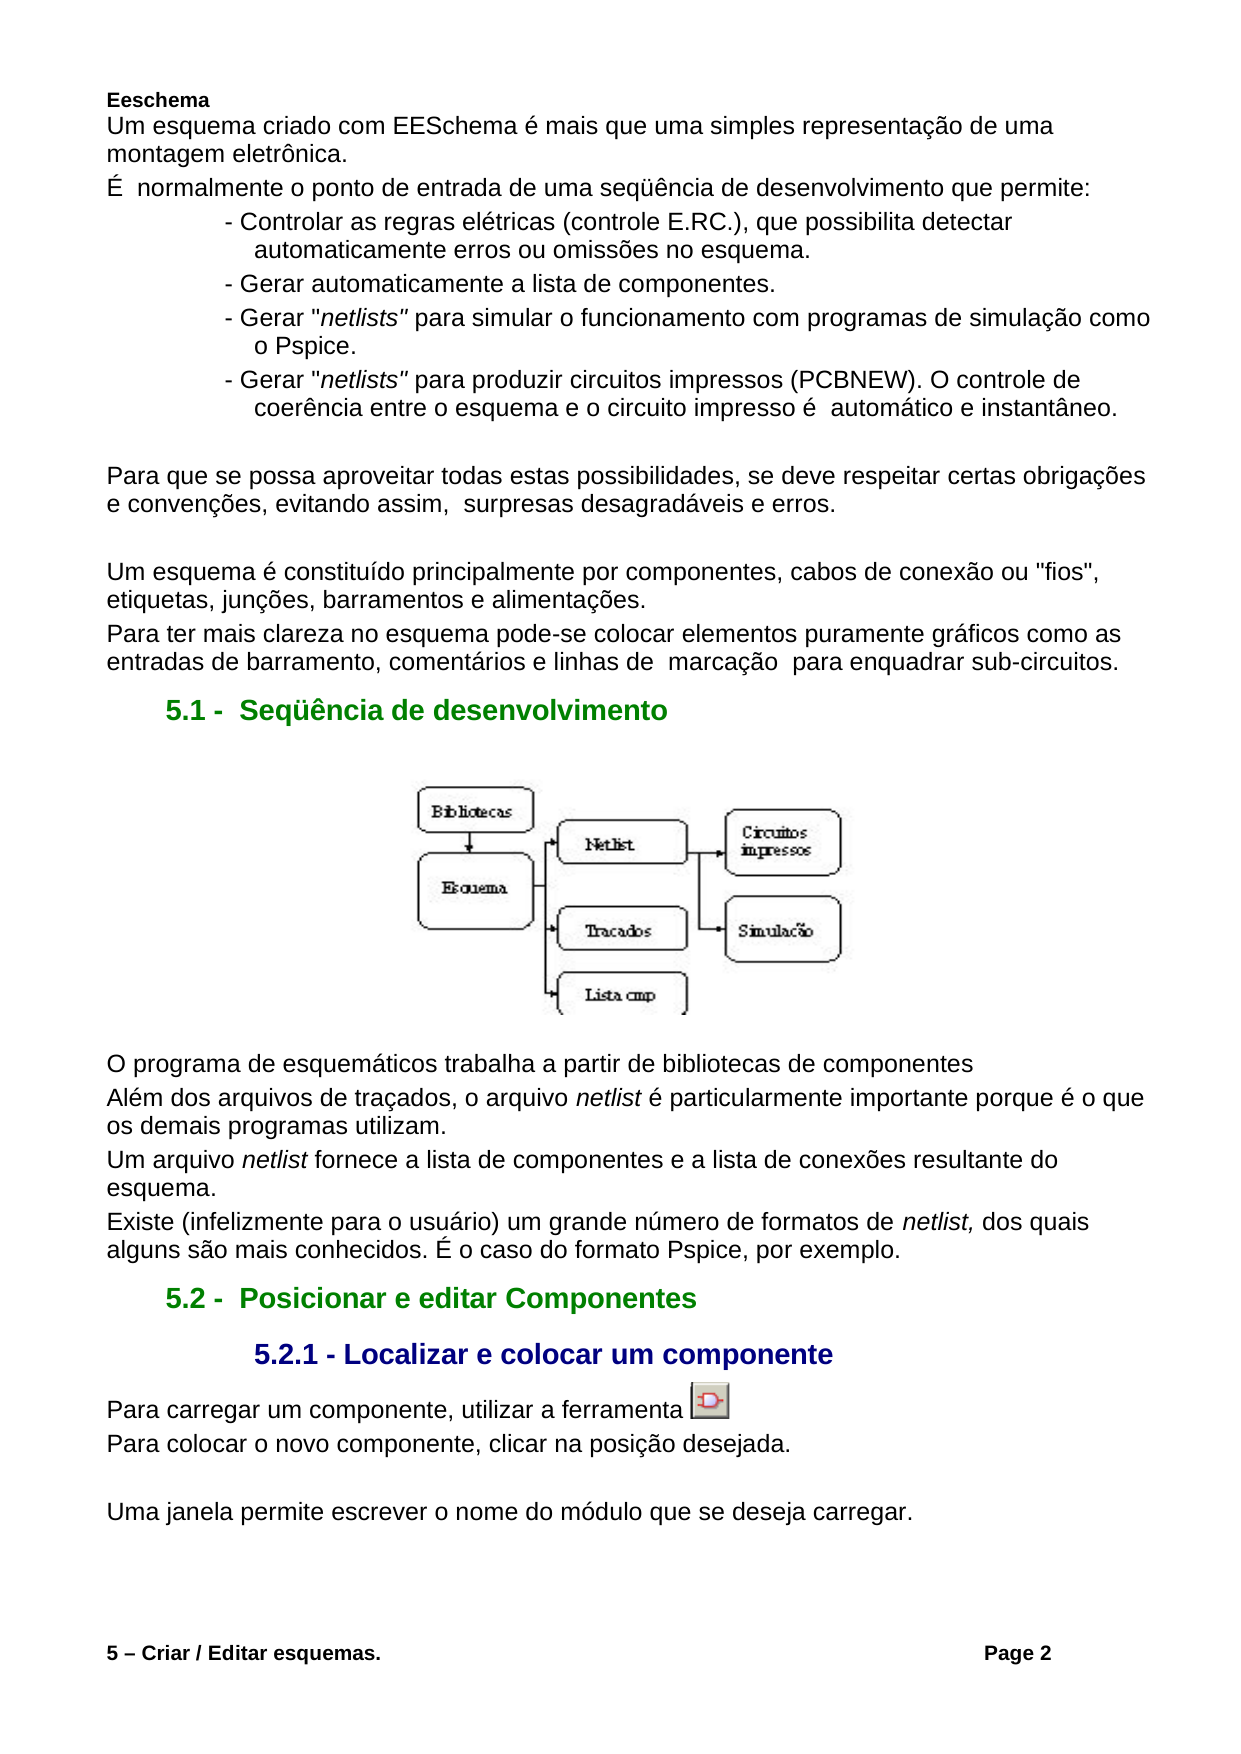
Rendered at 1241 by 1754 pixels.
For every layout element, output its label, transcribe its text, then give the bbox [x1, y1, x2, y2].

text Uma janela permite escrever o nome do módulo que se deseja carregar. [106, 1498, 1151, 1526]
text Um arquivo netlist fornece a lista de componentes e a lista de conexões resultante do esquema. [106, 1146, 1151, 1202]
text Existe (infelizmente para o usuário) um grande número de formatos de netlist, dos quais alguns são mais conhecidos. É o caso do formato Pspice, por exemplo. [106, 1208, 1151, 1264]
text Um esquema criado com EESchema é mais que uma simples representação de uma montagem eletrônica. [106, 112, 1151, 168]
text Um esquema é constituído principalmente por componentes, cabos de conexão ou "fios", etiquetas, junções, barramentos e alimentações. [106, 558, 1151, 614]
picture [379, 766, 879, 1015]
subtitle Seqüência de desenvolvimento [92, 693, 1151, 726]
text - Gerar automaticamente a lista de componentes. [224, 270, 1151, 298]
subtitle Posicionar e editar Componentes [92, 1282, 1151, 1314]
text Além dos arquivos de traçados, o arquivo netlist é particularmente importante porque é o que os demais programas utilizam. [106, 1084, 1151, 1140]
text É normalmente o ponto de entrada de uma seqüência de desenvolvimento que permite: [106, 174, 1151, 202]
text Para que se possa aproveitar todas estas possibilidades, se deve respeitar certas obrigações e convenções, evitando assim, surpresas desagradáveis e erros. [106, 462, 1151, 518]
text - Gerar "netlists" para produzir circuitos impressos (PCBNEW). O controle de coerência entre o esquema e o circuito impresso é automático e instantâneo. [224, 366, 1151, 422]
subtitle Localizar e colocar um componente [180, 1338, 1151, 1371]
text - Gerar "netlists" para simular o funcionamento com programas de simulação como o Pspice. [224, 304, 1151, 360]
text - Controlar as regras elétricas (controle E.RC.), que possibilita detectar automaticamente erros ou omissões no esquema. [224, 208, 1151, 264]
text Para carregar um componente, utilizar a ferramenta [106, 1382, 1151, 1424]
text Para colocar o novo componente, clicar na posição desejada. [106, 1430, 1151, 1458]
picture [690, 1382, 730, 1419]
text O programa de esquemáticos trabalha a partir de bibliotecas de componentes [106, 1050, 1151, 1078]
text Para ter mais clareza no esquema pode-se colocar elementos puramente gráficos como as entradas de barramento, comentários e linhas de marcação para enquadrar sub-circuitos. [106, 620, 1151, 676]
